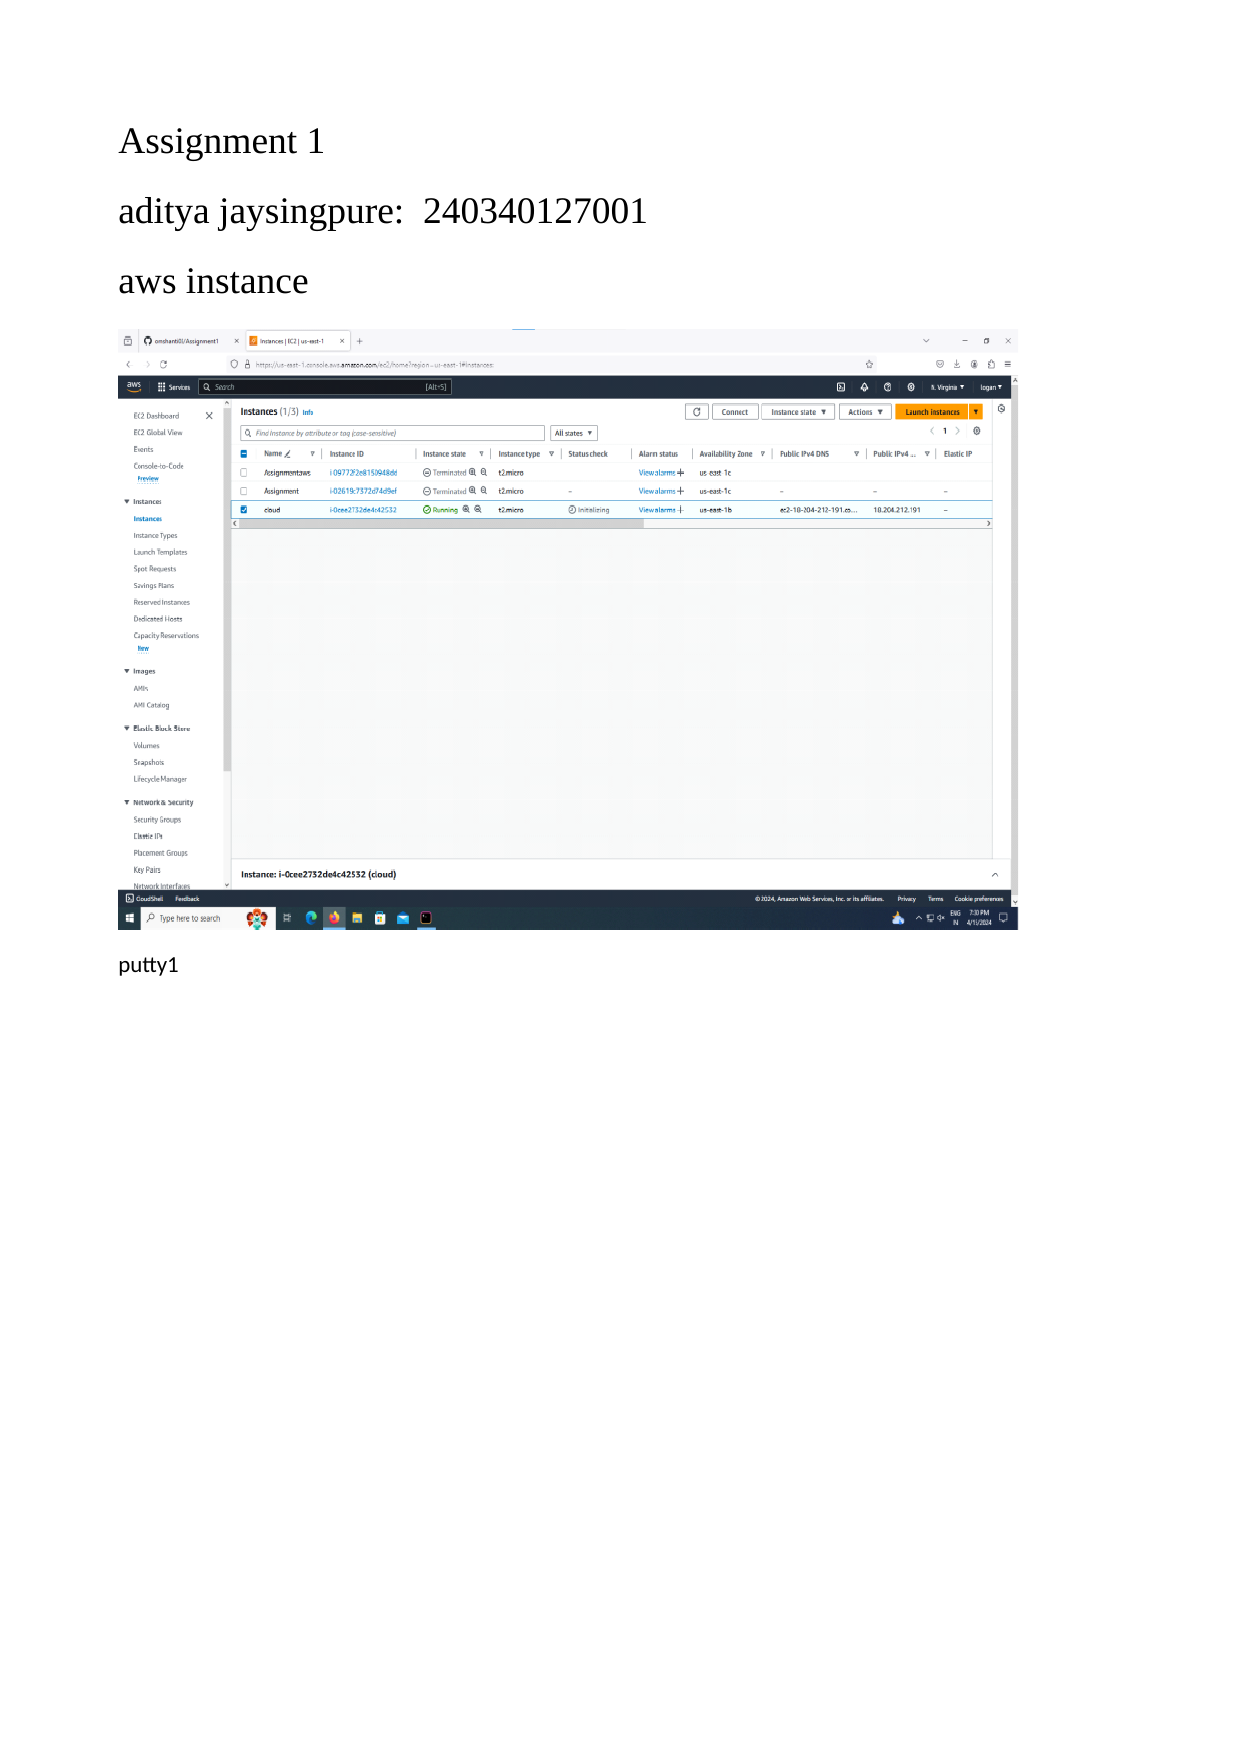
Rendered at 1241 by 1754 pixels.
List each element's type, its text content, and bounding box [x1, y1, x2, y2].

text aditya jaysingpure: 240340127001 [118, 188, 1122, 232]
text aws instance [118, 259, 1122, 302]
text Assignment 1 [118, 118, 1122, 161]
text putty1 [118, 950, 1122, 978]
